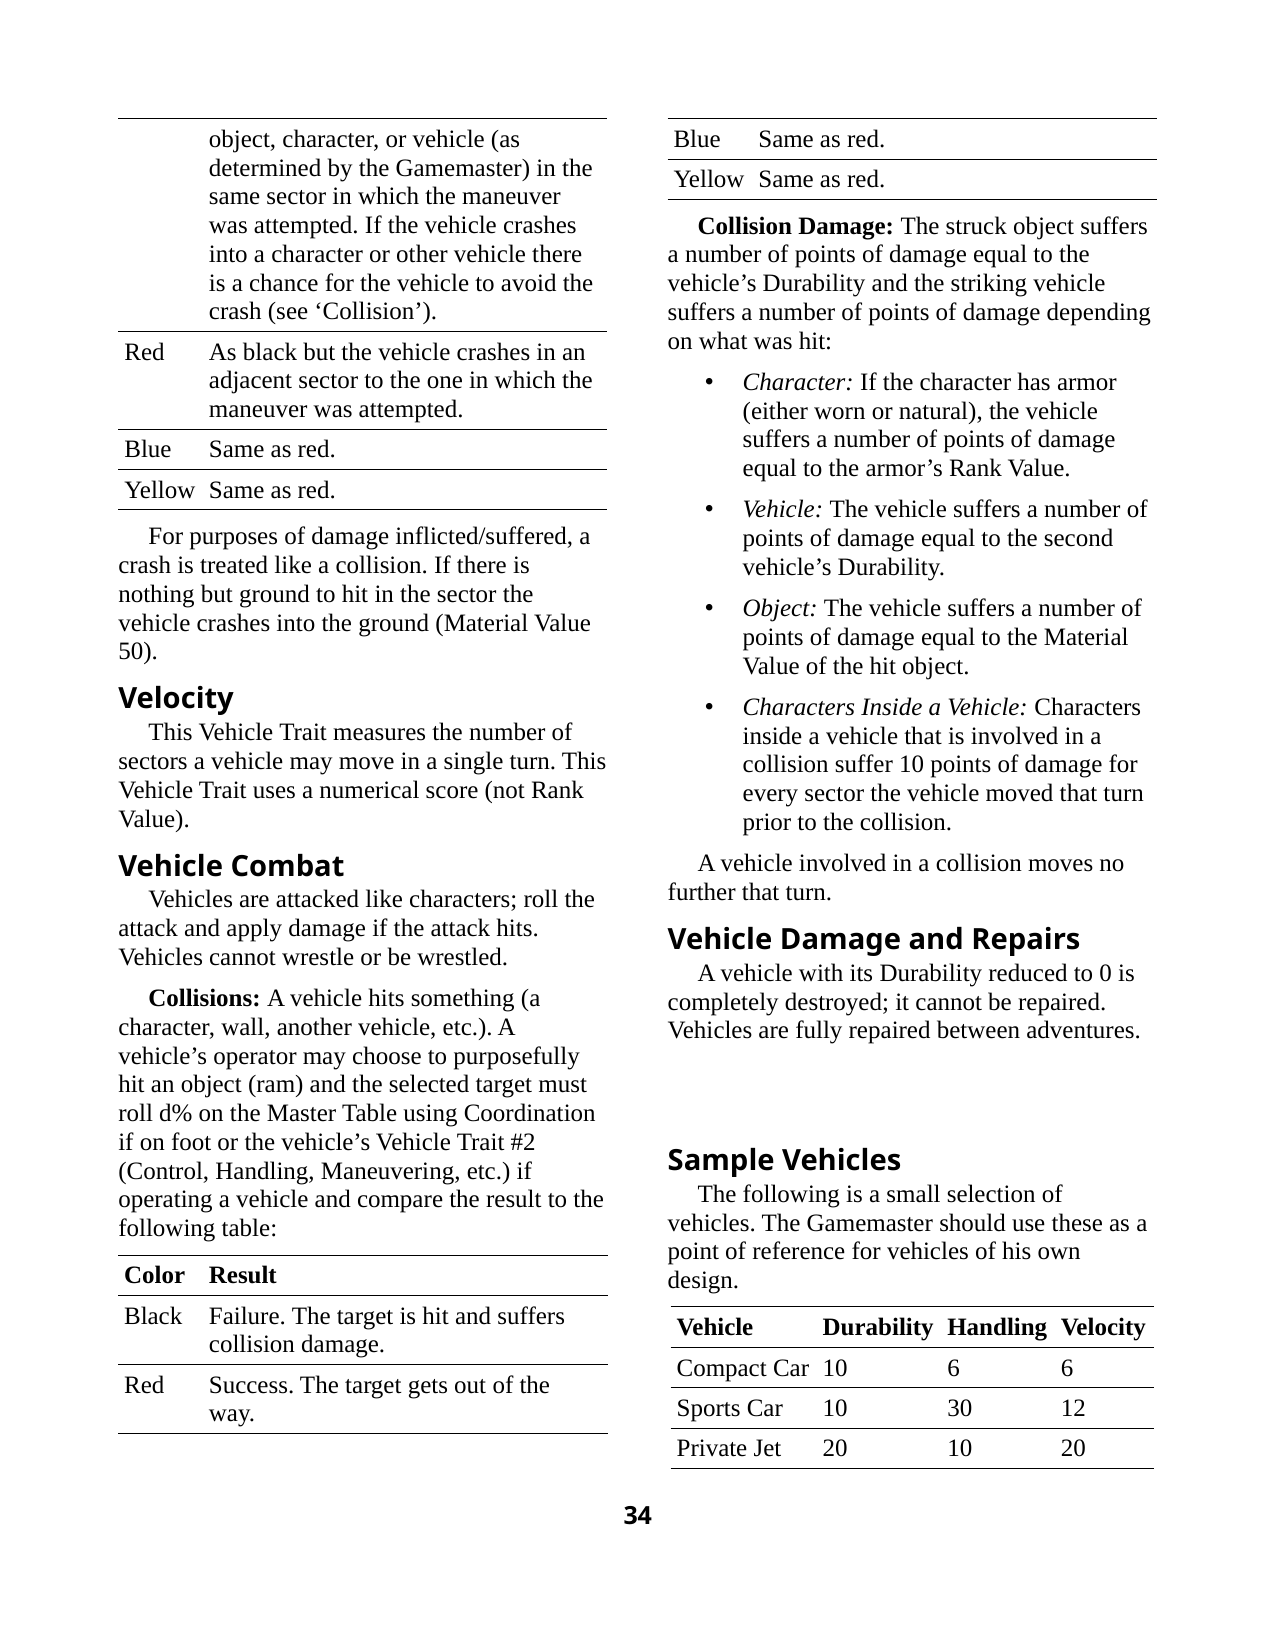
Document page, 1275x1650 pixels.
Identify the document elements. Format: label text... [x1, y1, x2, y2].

subtitle Sample Vehicles [667, 1139, 1157, 1179]
text A vehicle involved in a collision moves no further that turn. [667, 848, 1157, 906]
subtitle Vehicle Combat [118, 845, 607, 884]
text This Vehicle Trait measures the number of sectors a vehicle may move in a single turn. This Vehicle Trait uses a numerical score (not Rank Value). [118, 717, 607, 832]
table_cell Red [118, 332, 203, 429]
table_header Durability [817, 1307, 941, 1347]
table_cell 10 [817, 1348, 941, 1387]
table_cell Same as red. [752, 160, 1157, 199]
text Collisions: A vehicle hits something (a character, wall, another vehicle, etc.). A vehicle’s operator may choose to purposefully hit an object (ram) and the selected target must roll d% on the Master Table using Coordination if on foot or the vehicle’s Vehicle Trait #2 (Control, Handling, Maneuvering, etc.) if operating a vehicle and compare the result to the following table: [118, 983, 607, 1242]
table_header Result [203, 1256, 607, 1295]
table_cell [118, 119, 203, 331]
table_cell As black but the vehicle crashes in an adjacent sector to the one in which the maneuver was attempted. [203, 332, 607, 429]
text Vehicles are attacked like characters; roll the attack and apply damage if the attack hits. Vehicles cannot wrestle or be wrestled. [118, 884, 607, 971]
table_cell Yellow [668, 160, 752, 199]
table_cell 10 [941, 1429, 1055, 1468]
subtitle Vehicle Damage and Repairs [667, 918, 1157, 958]
table_cell Blue [118, 430, 203, 469]
table_cell Same as red. [203, 470, 607, 509]
table_cell 12 [1055, 1388, 1154, 1427]
table_cell Black [118, 1296, 203, 1364]
table_cell 10 [817, 1388, 941, 1427]
table_cell Same as red. [752, 119, 1157, 158]
table_cell 6 [941, 1348, 1055, 1387]
table_header Vehicle [671, 1307, 817, 1347]
list Object: The vehicle suffers a number of points of damage equal to the Material Value of the hit object. [705, 593, 1157, 679]
table_cell Success. The target gets out of the way. [203, 1365, 607, 1433]
table_cell Failure. The target is hit and suffers collision damage. [203, 1296, 607, 1364]
table_cell 30 [941, 1388, 1055, 1427]
table_cell Blue [668, 119, 752, 158]
list Vehicle: The vehicle suffers a number of points of damage equal to the second vehicle’s Durability. [705, 494, 1157, 581]
table_cell 20 [1055, 1429, 1154, 1468]
table_cell Red [118, 1365, 203, 1433]
table_cell Same as red. [203, 430, 607, 469]
list Character: If the character has armor (either worn or natural), the vehicle suffers a number of points of damage equal to the armor’s Rank Value. [705, 367, 1157, 482]
table_cell object, character, or vehicle (as determined by the Gamemaster) in the same sector in which the maneuver was attempted. If the vehicle crashes into a character or other vehicle there is a chance for the vehicle to avoid the crash (see ‘Collision’). [203, 119, 607, 331]
table_header Handling [941, 1307, 1055, 1347]
text For purposes of damage inflicted/suffered, a crash is treated like a collision. If there is nothing but ground to hit in the sector the vehicle crashes into the ground (Material Value 50). [118, 521, 607, 665]
table_cell Compact Car [671, 1348, 817, 1387]
subtitle Velocity [118, 678, 607, 717]
table_header Velocity [1055, 1307, 1154, 1347]
text A vehicle with its Durability reduced to 0 is completely destroyed; it cannot be repaired. Vehicles are fully repaired between adventures. [667, 958, 1157, 1044]
text Collision Damage: The struck object suffers a number of points of damage equal to the vehicle’s Durability and the striking vehicle suffers a number of points of damage depending on what was hit: [667, 211, 1157, 354]
list Characters Inside a Vehicle: Characters inside a vehicle that is involved in a collision suffer 10 points of damage for every sector the vehicle moved that turn prior to the collision. [705, 692, 1157, 836]
table_cell 20 [817, 1429, 941, 1468]
table_cell Yellow [118, 470, 203, 509]
text The following is a small selection of vehicles. The Gamemaster should use these as a point of reference for vehicles of his own design. [667, 1179, 1157, 1294]
table_header Color [118, 1256, 203, 1295]
table_cell 6 [1055, 1348, 1154, 1387]
table_cell Sports Car [671, 1388, 817, 1427]
table_cell Private Jet [671, 1429, 817, 1468]
